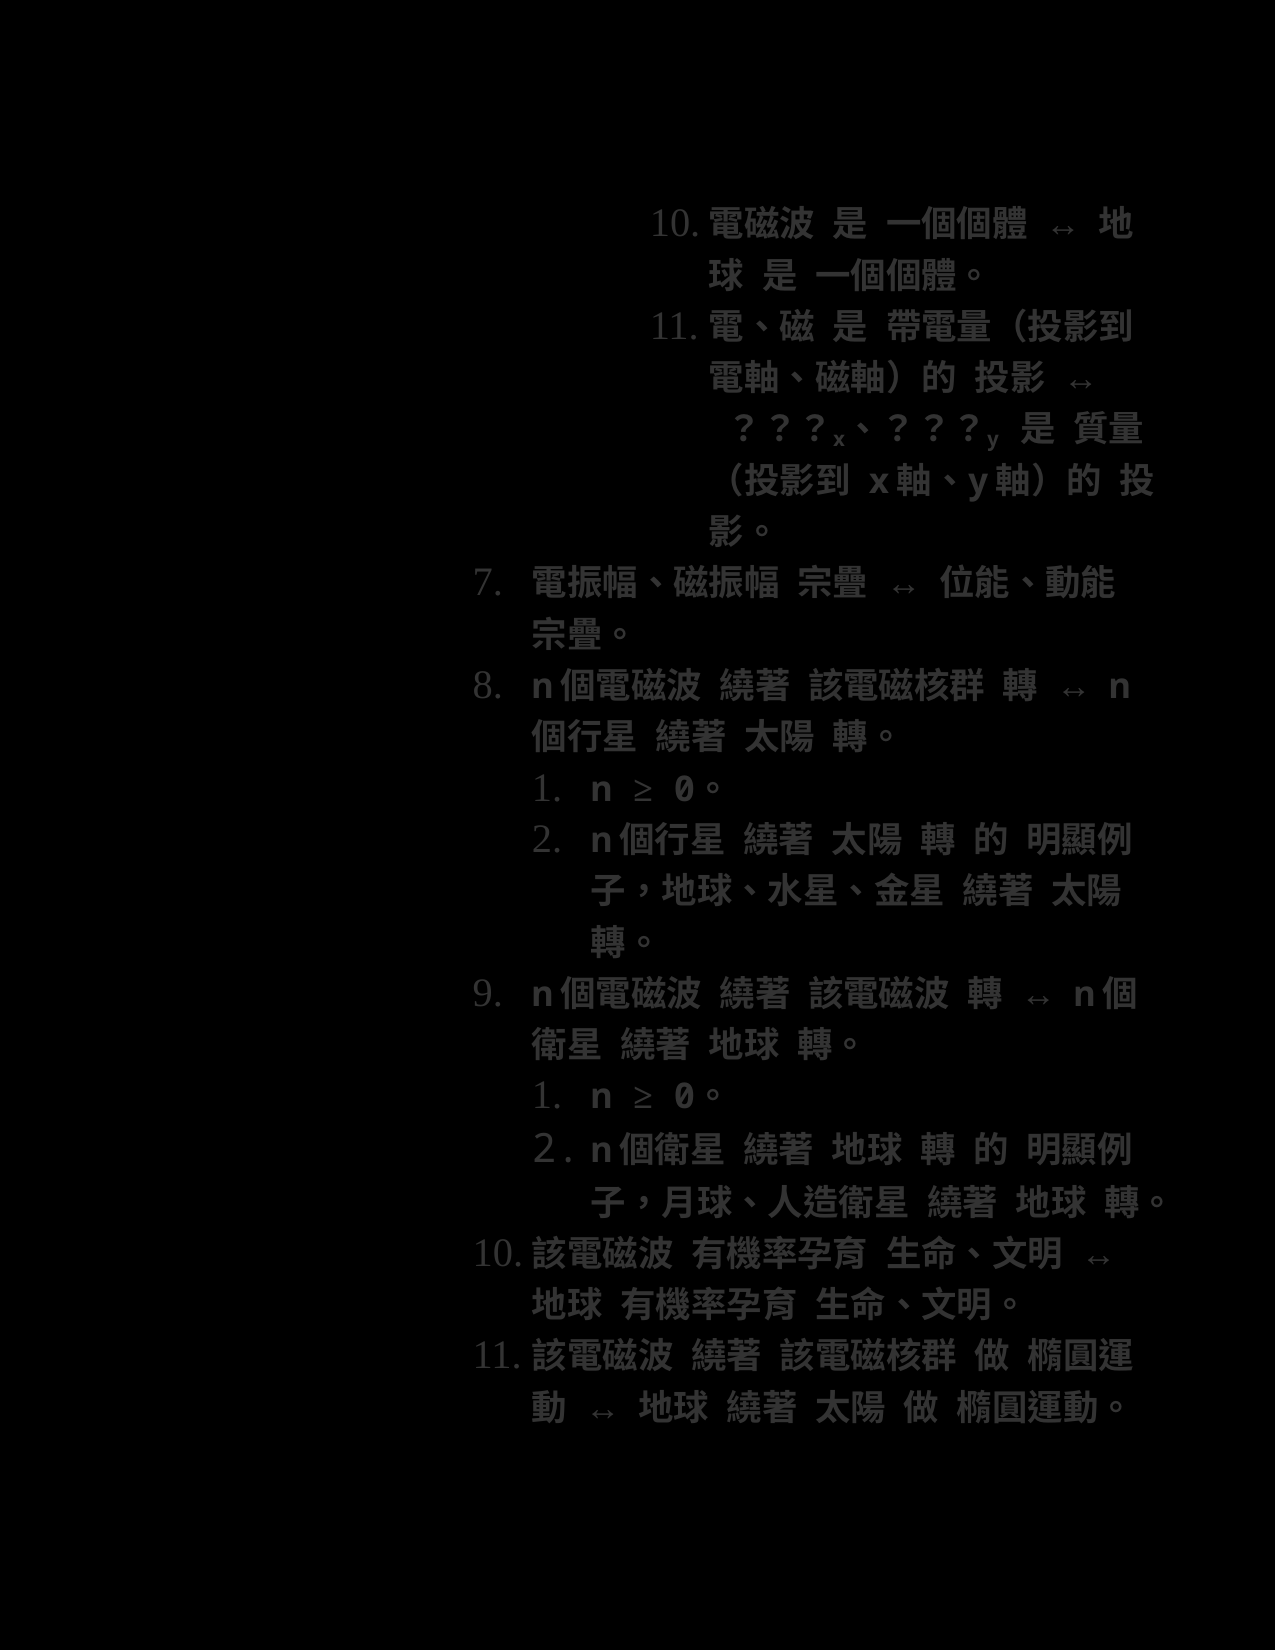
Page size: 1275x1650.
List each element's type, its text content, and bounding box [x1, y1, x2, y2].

list n個行星 繞著 太陽 轉 的 明顯例子，地球、水星、金星 繞著 太陽 轉。 [532, 811, 1157, 965]
list n個電磁波 繞著 該電磁核群 轉 ↔ n個行星 繞著 太陽 轉。 [472, 657, 1157, 760]
list n個電磁波 繞著 該電磁波 轉 ↔ n個衛星 繞著 地球 轉。 [472, 965, 1157, 1068]
list 電振幅、磁振幅 宗疊 ↔ 位能、動能 宗疊。 [472, 555, 1157, 657]
list 該電磁波 繞著 該電磁核群 做 橢圓運動 ↔ 地球 繞著 太陽 做 橢圓運動。 [472, 1328, 1157, 1430]
list 電、磁 是 帶電量（投影到 電軸、磁軸）的 投影 ↔ ？？？x、？？？y 是 質量（投影到 x軸、y軸）的 投影。 [649, 298, 1157, 555]
list n ≥ 0。 [532, 760, 1157, 811]
list n ≥ 0。 [532, 1068, 1157, 1119]
list 該電磁波 有機率孕育 生命、文明 ↔ 地球 有機率孕育 生命、文明。 [472, 1225, 1157, 1328]
list n個衛星 繞著 地球 轉 的 明顯例子，月球、人造衛星 繞著 地球 轉。 [532, 1119, 1157, 1225]
list 電磁波 是 一個個體 ↔ 地球 是 一個個體。 [649, 196, 1157, 298]
